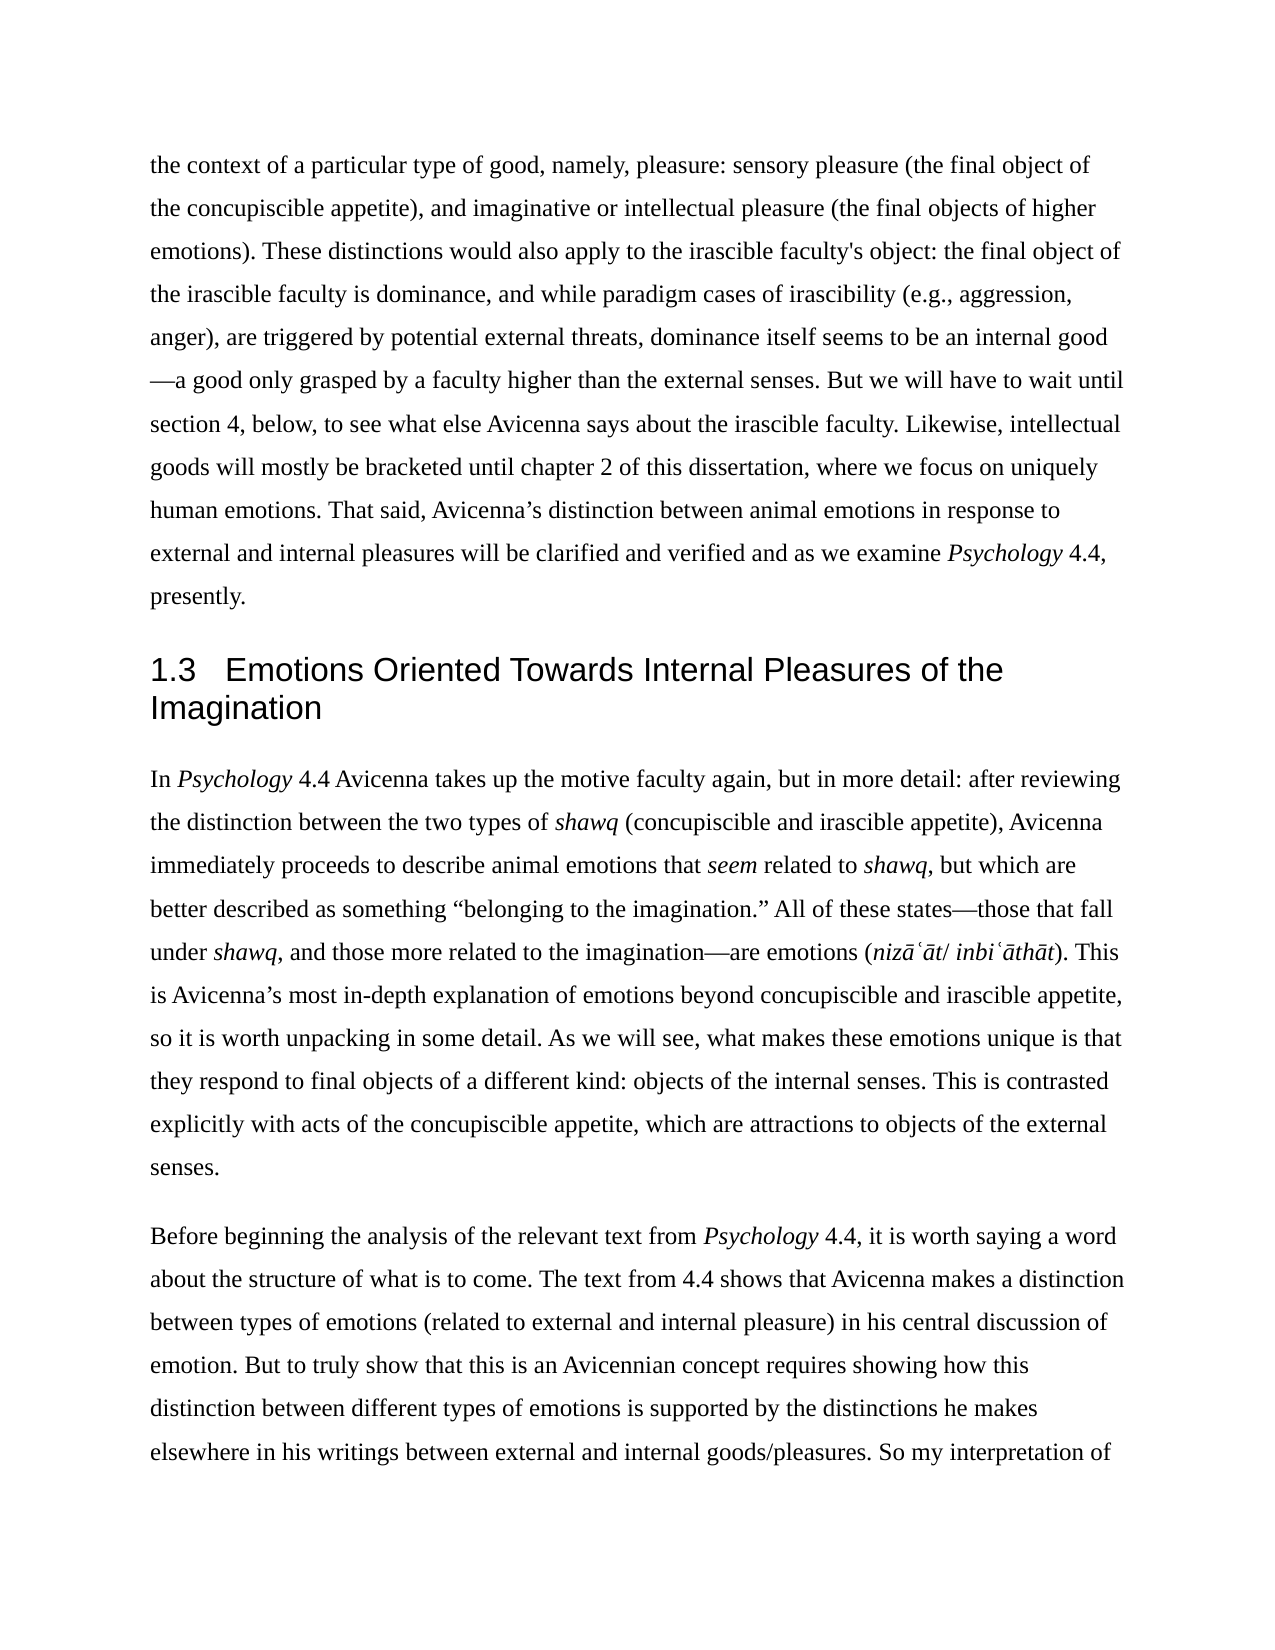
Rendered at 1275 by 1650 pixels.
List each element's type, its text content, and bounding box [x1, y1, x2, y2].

text In Psychology 4.4 Avicenna takes up the motive faculty again, but in more detail: after reviewing the distinction between the two types of shawq (concupiscible and irascible appetite), Avicenna immediately proceeds to describe animal emotions that seem related to shawq, but which are better described as something “belonging to the imagination.” All of these states—those that fall under shawq, and those more related to the imagination—are emotions (nizāʿāt/ inbiʿāthāt). This is Avicenna’s most in-depth explanation of emotions beyond concupiscible and irascible appetite, so it is worth unpacking in some detail. As we will see, what makes these emotions unique is that they respond to final objects of a different kind: objects of the internal senses. This is contrasted explicitly with acts of the concupiscible appetite, which are attractions to objects of the external senses. [150, 764, 1125, 1181]
text the context of a particular type of good, namely, pleasure: sensory pleasure (the final object of the concupiscible appetite), and imaginative or intellectual pleasure (the final objects of higher emotions). These distinctions would also apply to the irascible faculty's object: the final object of the irascible faculty is dominance, and while paradigm cases of irascibility (e.g., aggression, anger), are triggered by potential external threats, dominance itself seems to be an internal good—a good only grasped by a faculty higher than the external senses. But we will have to wait until section 4, below, to see what else Avicenna says about the irascible faculty. Likewise, intellectual goods will mostly be bracketed until chapter 2 of this dissertation, where we focus on uniquely human emotions. That said, Avicenna’s distinction between animal emotions in response to external and internal pleasures will be clarified and verified and as we examine Psychology 4.4, presently. [150, 150, 1125, 610]
text Before beginning the analysis of the relevant text from Psychology 4.4, it is worth saying a word about the structure of what is to come. The text from 4.4 shows that Avicenna makes a distinction between types of emotions (related to external and internal pleasure) in his central discussion of emotion. But to truly show that this is an Avicennian concept requires showing how this distinction between different types of emotions is supported by the distinctions he makes elsewhere in his writings between external and internal goods/pleasures. So my interpretation of [150, 1221, 1125, 1465]
subtitle 1.3 Emotions Oriented Towards Internal Pleasures of the Imagination [150, 650, 1125, 727]
